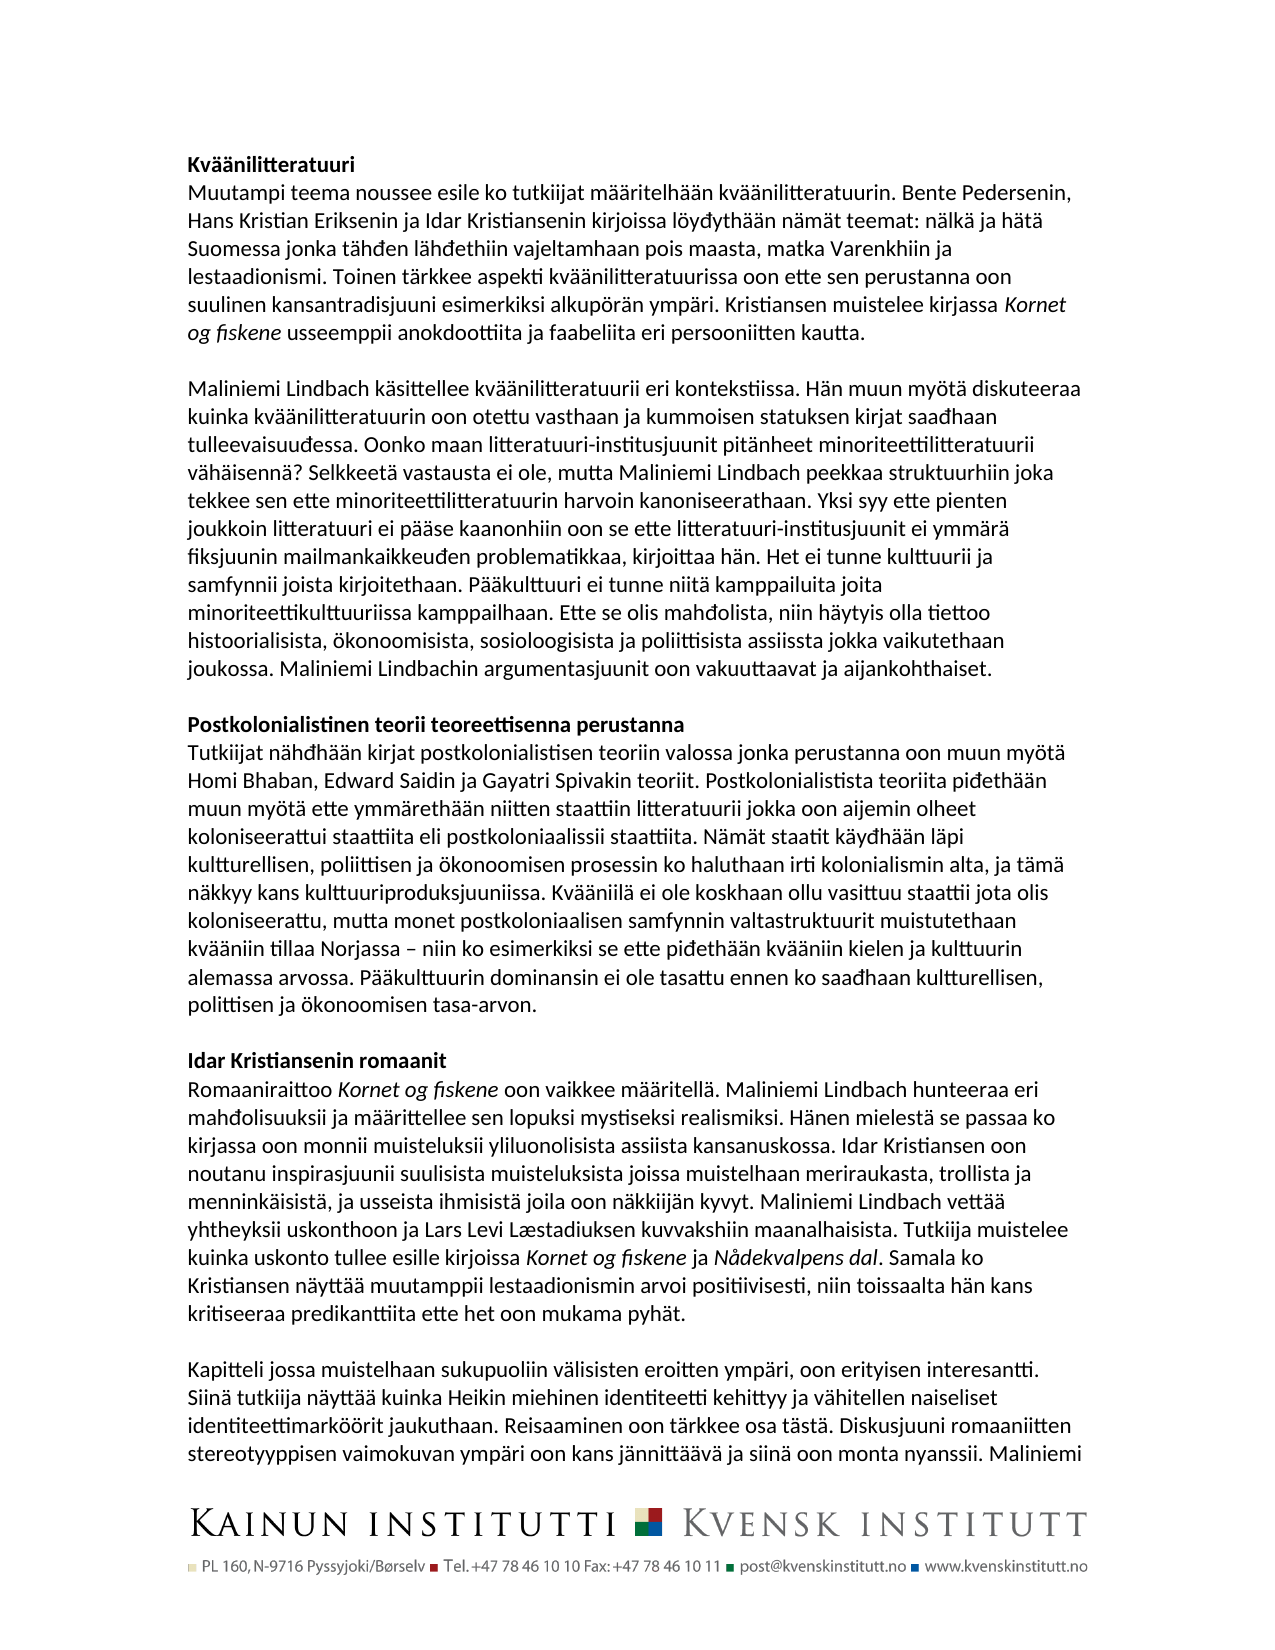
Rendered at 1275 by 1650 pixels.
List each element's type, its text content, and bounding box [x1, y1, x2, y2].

text Tutkiijat nähđhään kirjat postkolonialistisen teoriin valossa jonka perustanna oon muun myötä Homi Bhaban, Edward Saidin ja Gayatri Spivakin teoriit. Postkolonialistista teoriita piđethään muun myötä ette ymmärethään niitten staattiin litteratuurii jokka oon aijemin olheet koloniseerattui staattiita eli postkoloniaalissii staattiita. Nämät staatit käyđhään läpi kultturellisen, poliittisen ja ökonoomisen prosessin ko haluthaan irti kolonialismin alta, ja tämä näkkyy kans kulttuuriproduksjuuniissa. Kvääniilä ei ole koskhaan ollu vasittuu staattii jota olis koloniseerattu, mutta monet postkoloniaalisen samfynnin valtastruktuurit muistutethaan kvääniin tillaa Norjassa – niin ko esimerkiksi se ette piđethään kvääniin kielen ja kulttuurin alemassa arvossa. Pääkulttuurin dominansin ei ole tasattu ennen ko saađhaan kultturellisen, polittisen ja ökonoomisen tasa-arvon. [187, 738, 1087, 1019]
text Kapitteli jossa muistelhaan sukupuoliin välisisten eroitten ympäri, oon erityisen interesantti. Siinä tutkiija näyttää kuinka Heikin miehinen identiteetti kehittyy ja vähitellen naiseliset identiteettimarköörit jaukuthaan. Reisaaminen oon tärkkee osa tästä. Diskusjuuni romaaniitten stereotyyppisen vaimokuvan ympäri oon kans jännittäävä ja siinä oon monta nyanssii. Maliniemi [187, 1355, 1087, 1467]
text Kväänilitteratuuri [187, 150, 1087, 178]
text Muutampi teema noussee esile ko tutkiijat määritelhään kväänilitteratuurin. Bente Pedersenin, Hans Kristian Eriksenin ja Idar Kristiansenin kirjoissa löyđythään nämät teemat: nälkä ja hätä Suomessa jonka tähđen lähđethiin vajeltamhaan pois maasta, matka Varenkhiin ja lestaadionismi. Toinen tärkkee aspekti kväänilitteratuurissa oon ette sen perustanna oon suulinen kansantradisjuuni esimerkiksi alkupörän ympäri. Kristiansen muistelee kirjassa Kornet og fiskene usseemppii anokdoottiita ja faabeliita eri persooniitten kautta. [187, 178, 1087, 346]
text Maliniemi Lindbach käsittellee kväänilitteratuurii eri kontekstiissa. Hän muun myötä diskuteeraa kuinka kväänilitteratuurin oon otettu vasthaan ja kummoisen statuksen kirjat saađhaan tulleevaisuuđessa. Oonko maan litteratuuri-institusjuunit pitänheet minoriteettilitteratuurii vähäisennä? Selkkeetä vastausta ei ole, mutta Maliniemi Lindbach peekkaa struktuurhiin joka tekkee sen ette minoriteettilitteratuurin harvoin kanoniseerathaan. Yksi syy ette pienten joukkoin litteratuuri ei pääse kaanonhiin oon se ette litteratuuri-institusjuunit ei ymmärä fiksjuunin mailmankaikkeuđen problematikkaa, kirjoittaa hän. Het ei tunne kulttuurii ja samfynnii joista kirjoitethaan. Pääkulttuuri ei tunne niitä kamppailuita joita minoriteettikulttuuriissa kamppailhaan. Ette se olis mahđolista, niin häytyis olla tiettoo histoorialisista, ökonoomisista, sosioloogisista ja poliittisista assiissta jokka vaikutethaan joukossa. Maliniemi Lindbachin argumentasjuunit oon vakuuttaavat ja aijankohthaiset. [187, 374, 1087, 682]
text Idar Kristiansenin romaanit [187, 1047, 1087, 1075]
text Romaaniraittoo Kornet og fiskene oon vaikkee määritellä. Maliniemi Lindbach hunteeraa eri mahđolisuuksii ja määrittellee sen lopuksi mystiseksi realismiksi. Hänen mielestä se passaa ko kirjassa oon monnii muisteluksii yliluonolisista assiista kansanuskossa. Idar Kristiansen oon noutanu inspirasjuunii suulisista muisteluksista joissa muistelhaan meriraukasta, trollista ja menninkäisistä, ja usseista ihmisistä joila oon näkkiijän kyvyt. Maliniemi Lindbach vettää yhtheyksii uskonthoon ja Lars Levi Læstadiuksen kuvvakshiin maanalhaisista. Tutkiija muistelee kuinka uskonto tullee esille kirjoissa Kornet og fiskene ja Nådekvalpens dal. Samala ko Kristiansen näyttää muutamppii lestaadionismin arvoi positiivisesti, niin toissaalta hän kans kritiseeraa predikanttiita ette het oon mukama pyhät. [187, 1075, 1087, 1327]
text Postkolonialistinen teorii teoreettisenna perustanna [187, 710, 1087, 738]
picture [187, 1508, 1088, 1577]
